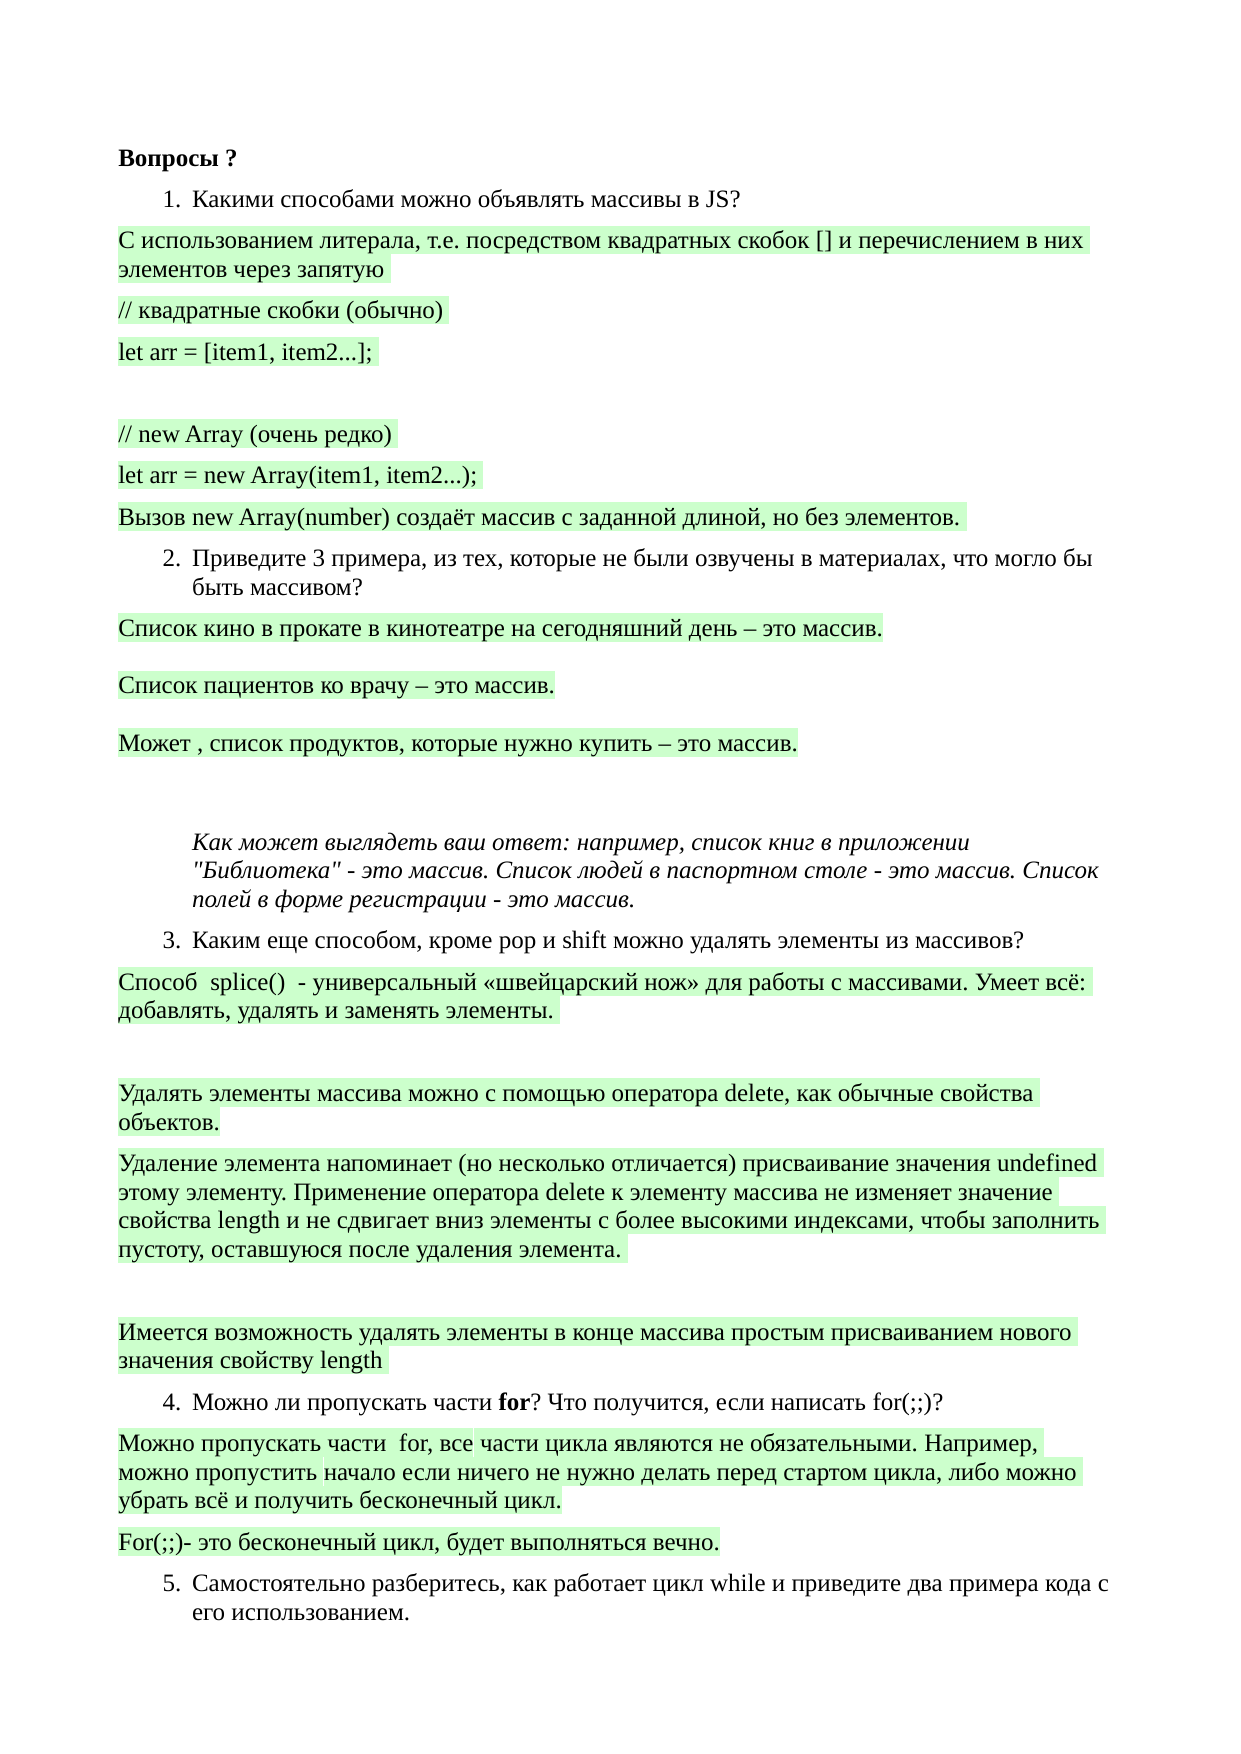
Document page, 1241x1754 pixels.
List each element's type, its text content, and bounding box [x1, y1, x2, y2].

list Можно ли пропускать части for? Что получится, если написать for(;;)? [162, 1387, 1122, 1416]
text // квадратные скобки (обычно) [118, 296, 1122, 324]
list Приведите 3 примера, из тех, которые не были озвучены в материалах, что могло бы быть массивом? [162, 543, 1122, 601]
text For(;;)- это бесконечный цикл, будет выполняться вечно. [118, 1527, 1122, 1556]
subtitle Вопросы ? [118, 143, 1122, 172]
text Список кино в прокате в кинотеатре на сегодняшний день – это массив. Список пациентов ко врачу – это массив. Может , список продуктов, которые нужно купить – это массив. [118, 613, 1122, 814]
text Имеется возможность удалять элементы в конце массива простым присваиванием нового значения свойству length [118, 1317, 1122, 1374]
text Удалять элементы массива можно с помощью оператора delete, как обычные свойства объектов. [118, 1078, 1122, 1136]
list Какими способами можно объявлять массивы в JS? [162, 184, 1122, 213]
list Каким еще способом, кроме pop и shift можно удалять элементы из массивов? [162, 926, 1122, 954]
text Можно пропускать части for, все части цикла являются не обязательными. Например, можно пропустить начало если ничего не нужно делать перед стартом цикла, либо можно убрать всё и получить бесконечный цикл. [118, 1428, 1122, 1514]
text С использованием литерала, т.е. посредством квадратных скобок [] и перечислением в них элементов через запятую [118, 226, 1122, 283]
text let arr = new Array(item1, item2...); [118, 461, 1122, 489]
text Удаление элемента напоминает (но несколько отличается) присваивание значения undefined этому элементу. Применение оператора delete к элементу массива не изменяет значение свойства length и не сдвигает вниз элементы с более высокими индексами, чтобы заполнить пустоту, оставшуюся после удаления элемента. [118, 1148, 1122, 1263]
list Самостоятельно разберитесь, как работает цикл while и приведите два примера кода с его использованием. [162, 1568, 1122, 1626]
text Способ splice() - универсальный «швейцарский нож» для работы с массивами. Умеет всё: добавлять, удалять и заменять элементы. [118, 967, 1122, 1024]
text // new Array (очень редко) [118, 419, 1122, 448]
list Как может выглядеть ваш ответ: например, список книг в приложении "Библиотека" - это массив. Список людей в паспортном столе - это массив. Список полей в форме регистрации - это массив. [162, 827, 1122, 913]
text let arr = [item1, item2...]; [118, 337, 1122, 366]
text Вызов new Array(number) создаёт массив с заданной длиной, но без элементов. [118, 502, 1122, 531]
